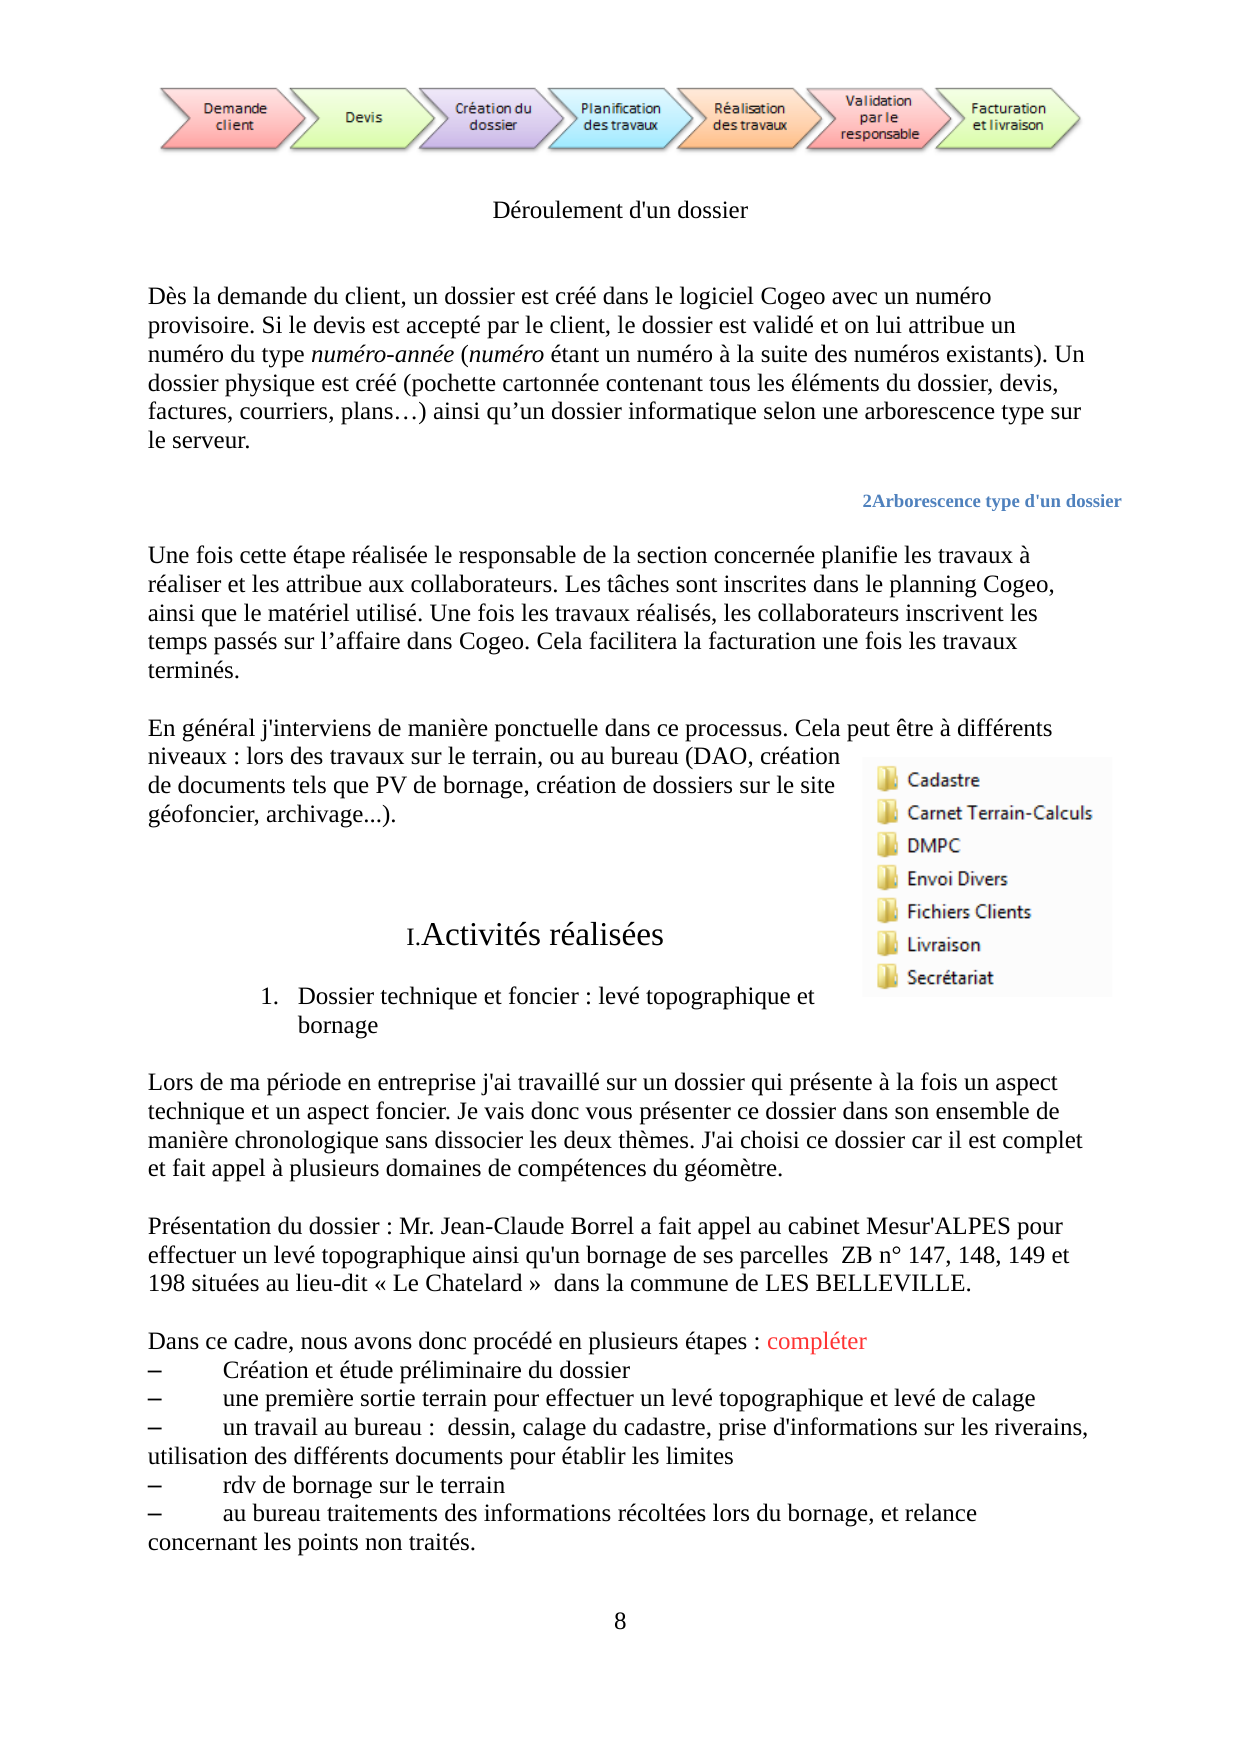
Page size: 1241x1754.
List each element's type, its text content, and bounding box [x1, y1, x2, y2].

list rdv de bornage sur le terrain [148, 1470, 1093, 1498]
text Lors de ma période en entreprise j'ai travaillé sur un dossier qui présente à la fois un aspect technique et un aspect foncier. Je vais donc vous présenter ce dossier dans son ensemble de manière chronologique sans dissocier les deux thèmes. J'ai choisi ce dossier car il est complet et fait appel à plusieurs domaines de compétences du géomètre. [148, 1067, 1093, 1182]
list une première sortie terrain pour effectuer un levé topographique et levé de calage [148, 1383, 1093, 1412]
text 2Arborescence type d'un dossier [862, 490, 1129, 512]
list Création et étude préliminaire du dossier [148, 1355, 1093, 1383]
text Présentation du dossier : Mr. Jean-Claude Borrel a fait appel au cabinet Mesur'ALPES pour effectuer un levé topographique ainsi qu'un bornage de ses parcelles ZB n° 147, 148, 149 et 198 situées au lieu-dit « Le Chatelard » dans la commune de LES BELLEVILLE. [148, 1211, 1093, 1297]
text Dans ce cadre, nous avons donc procédé en plusieurs étapes : compléter [148, 1326, 1093, 1355]
list au bureau traitements des informations récoltées lors du bornage, et relance concernant les points non traités. [148, 1498, 1093, 1556]
text Dès la demande du client, un dossier est créé dans le logiciel Cogeo avec un numéro provisoire. Si le devis est accepté par le client, le dossier est validé et on lui attribue un numéro du type numéro-année (numéro étant un numéro à la suite des numéros existants). Un dossier physique est créé (pochette cartonnée contenant tous les éléments du dossier, devis, factures, courriers, plans…) ainsi qu’un dossier informatique selon une arborescence type sur le serveur. [148, 281, 1093, 454]
text Déroulement d'un dossier [148, 195, 1093, 224]
list Activités réalisées [185, 914, 862, 952]
text En général j'interviens de manière ponctuelle dans ce processus. Cela peut être à différents niveaux : lors des travaux sur le terrain, ou au bureau (DAO, création de documents tels que PV de bornage, création de dossiers sur le site géofoncier, archivage...). [148, 713, 1093, 828]
picture [147, 75, 1093, 167]
list un travail au bureau : dessin, calage du cadastre, prise d'informations sur les riverains, utilisation des différents documents pour établir les limites [148, 1412, 1093, 1470]
picture [862, 757, 1113, 997]
list Dossier technique et foncier : levé topographique et bornage [260, 981, 1093, 1038]
text Une fois cette étape réalisée le responsable de la section concernée planifie les travaux à réaliser et les attribue aux collaborateurs. Les tâches sont inscrites dans le planning Cogeo, ainsi que le matériel utilisé. Une fois les travaux réalisés, les collaborateurs inscrivent les temps passés sur l’affaire dans Cogeo. Cela facilitera la facturation une fois les travaux terminés. [148, 540, 1093, 684]
